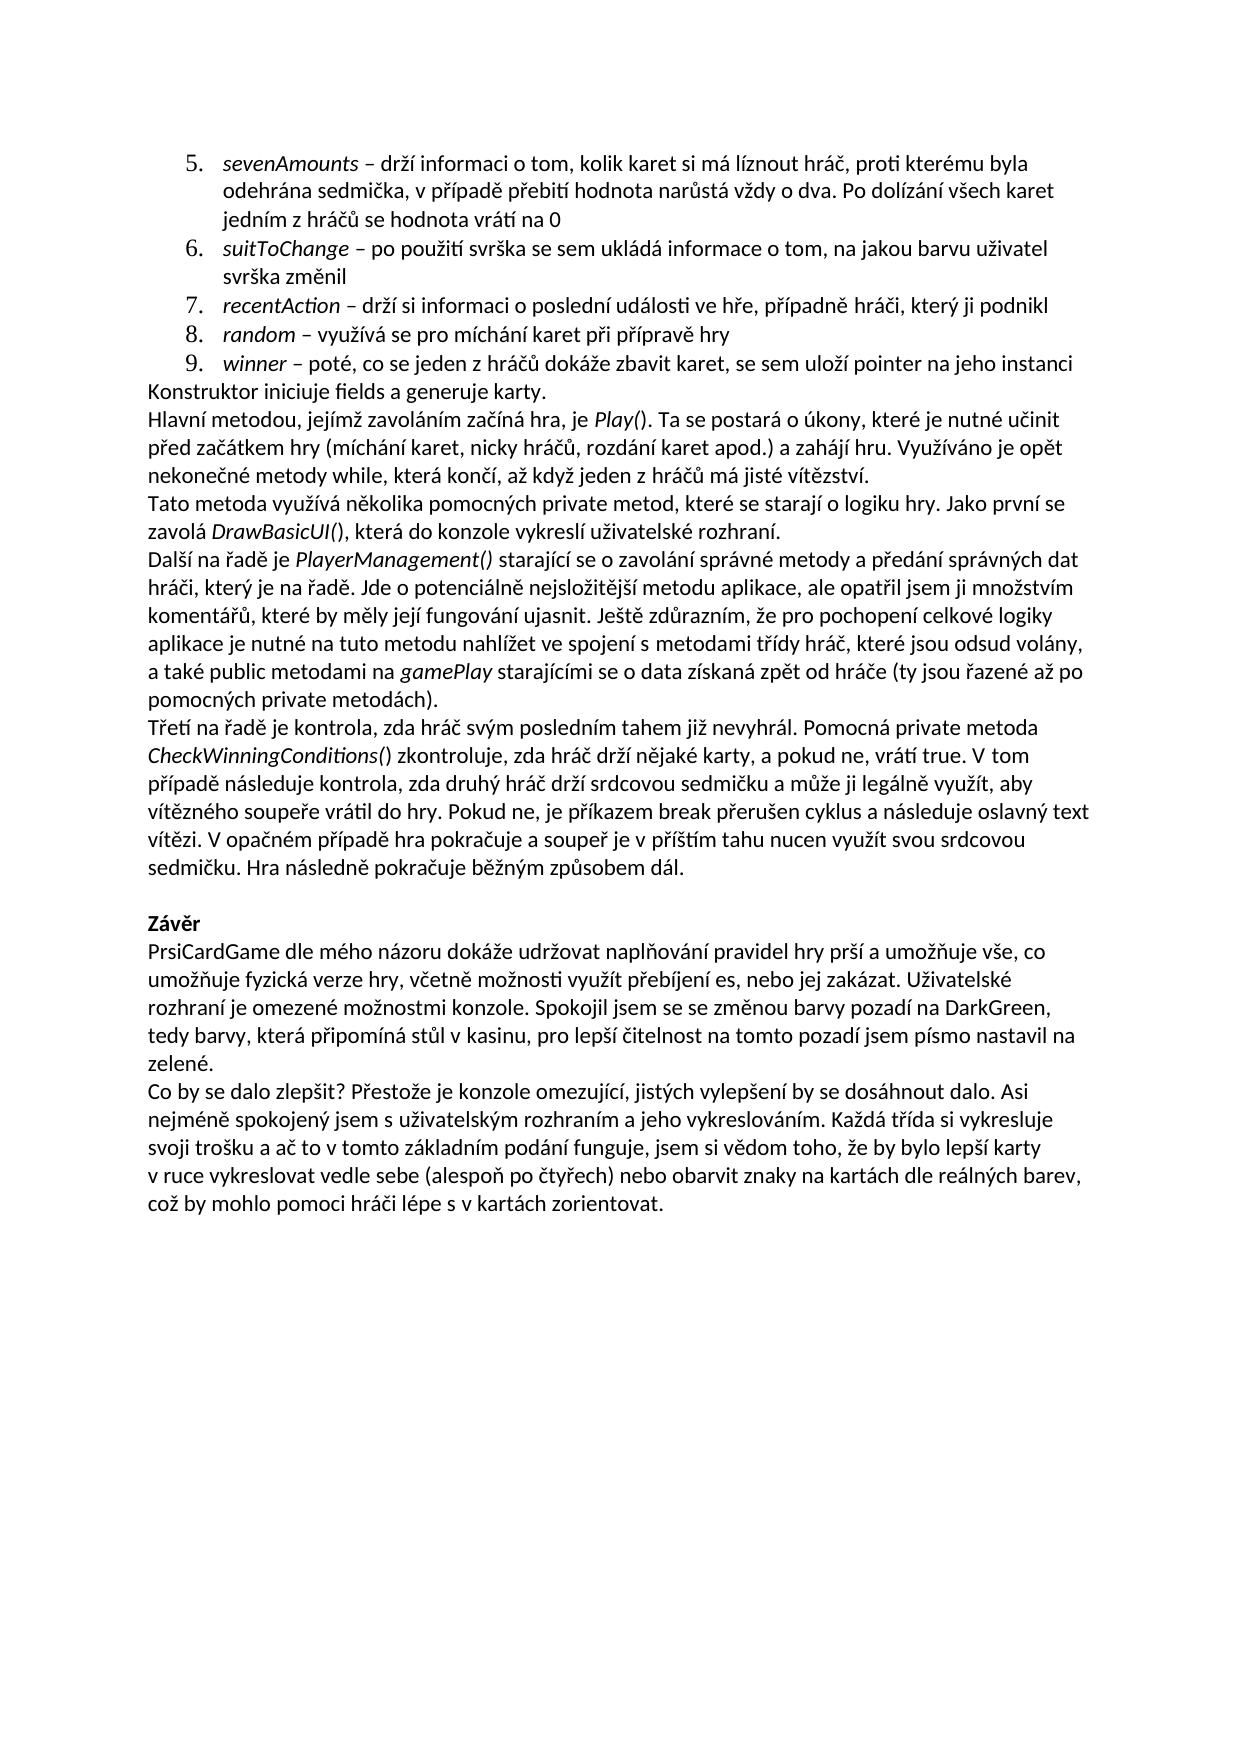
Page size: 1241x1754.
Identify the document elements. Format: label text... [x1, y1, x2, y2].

list suitToChange – po použití svrška se sem ukládá informace o tom, na jakou barvu uživatel svrška změnil [185, 233, 1093, 290]
list random – využívá se pro míchání karet při přípravě hry [185, 319, 1093, 348]
text Tato metoda využívá několika pomocných private metod, které se starají o logiku hry. Jako první se zavolá DrawBasicUI(), která do konzole vykreslí uživatelské rozhraní. [148, 489, 1093, 545]
text Konstruktor iniciuje fields a generuje karty. [148, 377, 1093, 405]
text Co by se dalo zlepšit? Přestože je konzole omezující, jistých vylepšení by se dosáhnout dalo. Asi nejméně spokojený jsem s uživatelským rozhraním a jeho vykreslováním. Každá třída si vykresluje svoji trošku a ač to v tomto základním podání funguje, jsem si vědom toho, že by bylo lepší karty v ruce vykreslovat vedle sebe (alespoň po čtyřech) nebo obarvit znaky na kartách dle reálných barev, což by mohlo pomoci hráči lépe s v kartách zorientovat. [148, 1077, 1093, 1218]
text Hlavní metodou, jejímž zavoláním začíná hra, je Play(). Ta se postará o úkony, které je nutné učinit před začátkem hry (míchání karet, nicky hráčů, rozdání karet apod.) a zahájí hru. Využíváno je opět nekonečné metody while, která končí, až když jeden z hráčů má jisté vítězství. [148, 405, 1093, 489]
text Závěr [148, 909, 1093, 937]
list recentAction – drží si informaci o poslední události ve hře, případně hráči, který ji podnikl [185, 290, 1093, 319]
list winner – poté, co se jeden z hráčů dokáže zbavit karet, se sem uloží pointer na jeho instanci [185, 348, 1093, 377]
list sevenAmounts – drží informaci o tom, kolik karet si má líznout hráč, proti kterému byla odehrána sedmička, v případě přebití hodnota narůstá vždy o dva. Po dolízání všech karet jedním z hráčů se hodnota vrátí na 0 [185, 148, 1093, 233]
text Další na řadě je PlayerManagement() starající se o zavolání správné metody a předání správných dat hráči, který je na řadě. Jde o potenciálně nejsložitější metodu aplikace, ale opatřil jsem ji množstvím komentářů, které by měly její fungování ujasnit. Ještě zdůrazním, že pro pochopení celkové logiky aplikace je nutné na tuto metodu nahlížet ve spojení s metodami třídy hráč, které jsou odsud volány, a také public metodami na gamePlay starajícími se o data získaná zpět od hráče (ty jsou řazené až po pomocných private metodách). [148, 545, 1093, 713]
text PrsiCardGame dle mého názoru dokáže udržovat naplňování pravidel hry prší a umožňuje vše, co umožňuje fyzická verze hry, včetně možnosti využít přebíjení es, nebo jej zakázat. Uživatelské rozhraní je omezené možnostmi konzole. Spokojil jsem se se změnou barvy pozadí na DarkGreen, tedy barvy, která připomíná stůl v kasinu, pro lepší čitelnost na tomto pozadí jsem písmo nastavil na zelené. [148, 937, 1093, 1077]
text Třetí na řadě je kontrola, zda hráč svým posledním tahem již nevyhrál. Pomocná private metoda CheckWinningConditions() zkontroluje, zda hráč drží nějaké karty, a pokud ne, vrátí true. V tom případě následuje kontrola, zda druhý hráč drží srdcovou sedmičku a může ji legálně využít, aby vítězného soupeře vrátil do hry. Pokud ne, je příkazem break přerušen cyklus a následuje oslavný text vítězi. V opačném případě hra pokračuje a soupeř je v příštím tahu nucen využít svou srdcovou sedmičku. Hra následně pokračuje běžným způsobem dál. [148, 713, 1093, 881]
